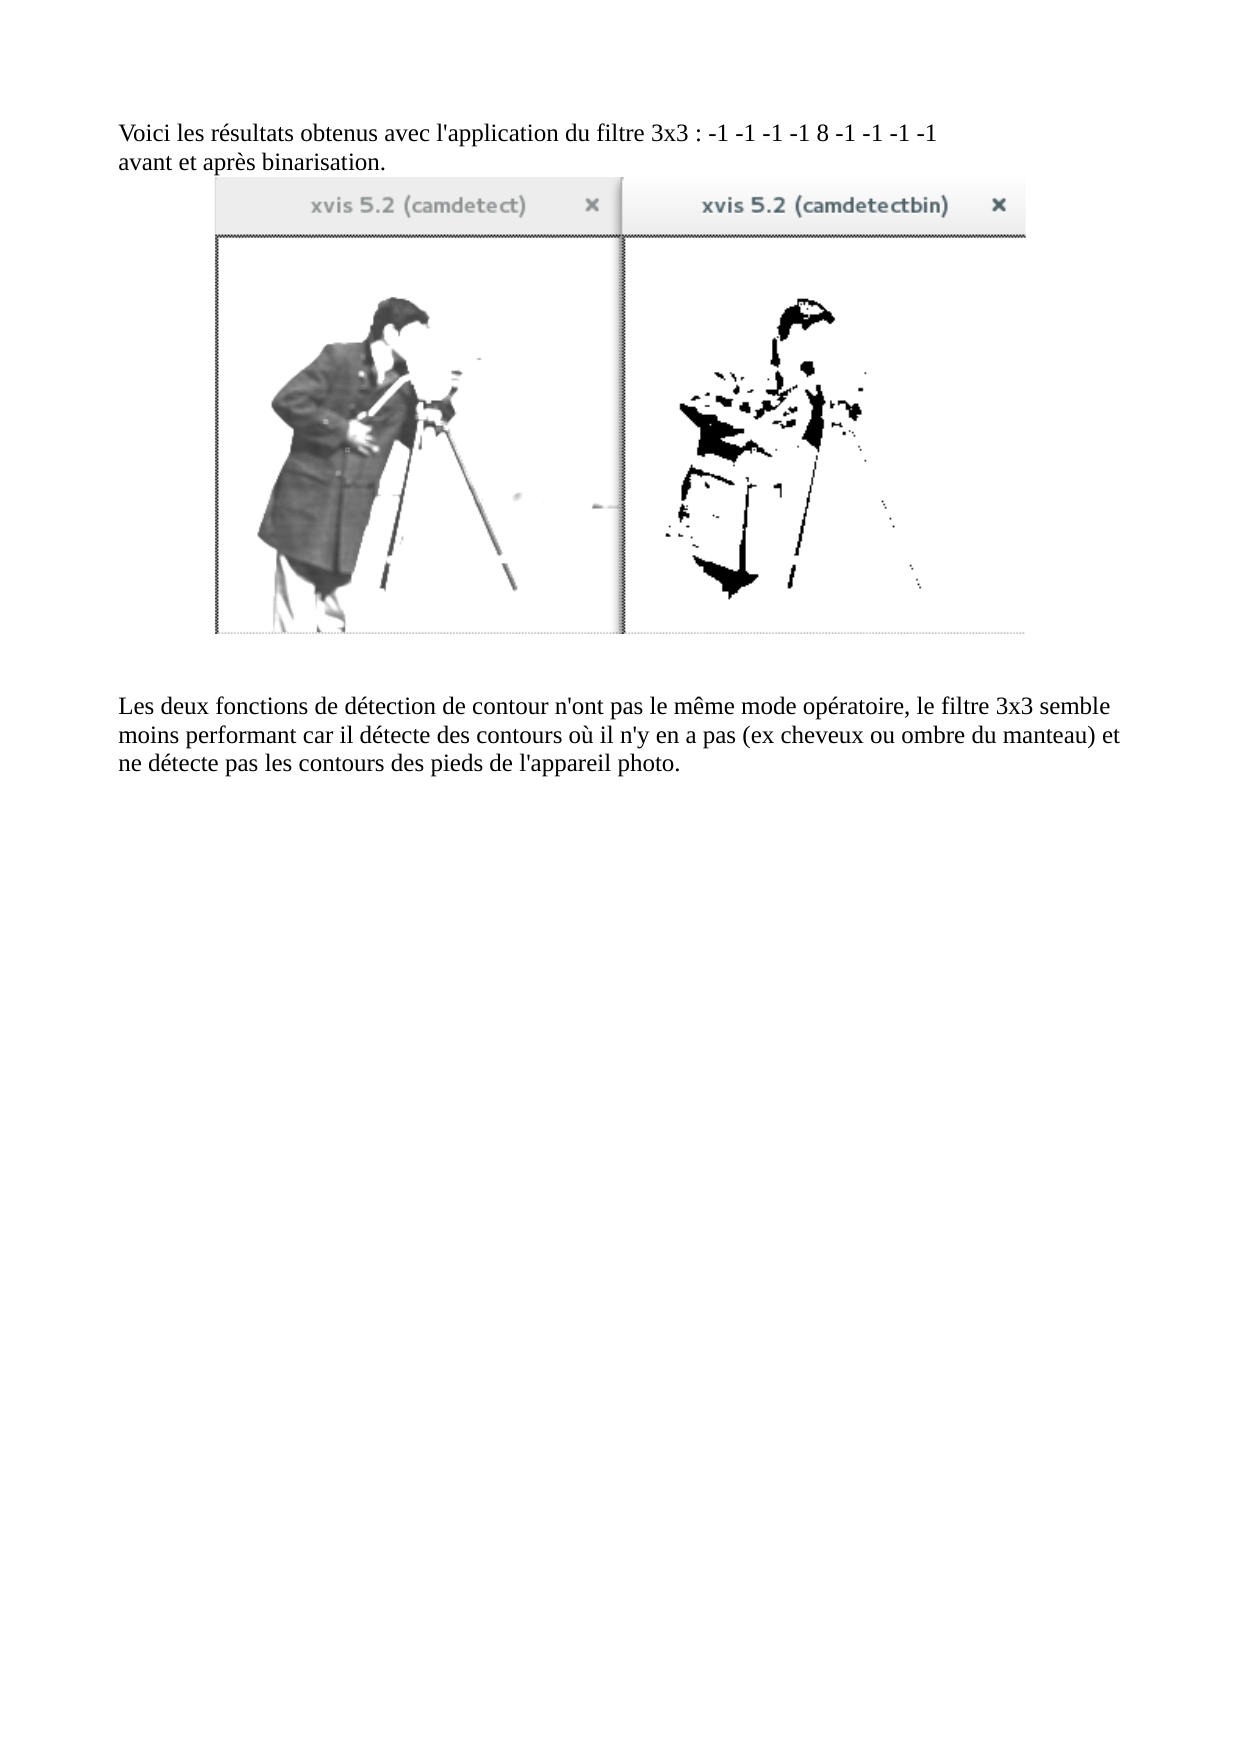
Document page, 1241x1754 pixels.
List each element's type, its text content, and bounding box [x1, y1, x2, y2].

picture [214, 177, 1026, 634]
text avant et après binarisation. [118, 147, 1122, 176]
text Les deux fonctions de détection de contour n'ont pas le même mode opératoire, le filtre 3x3 semble moins performant car il détecte des contours où il n'y en a pas (ex cheveux ou ombre du manteau) et ne détecte pas les contours des pieds de l'appareil photo. [118, 691, 1122, 777]
text Voici les résultats obtenus avec l'application du filtre 3x3 : -1 -1 -1 -1 8 -1 -1 -1 -1 [118, 118, 1122, 147]
